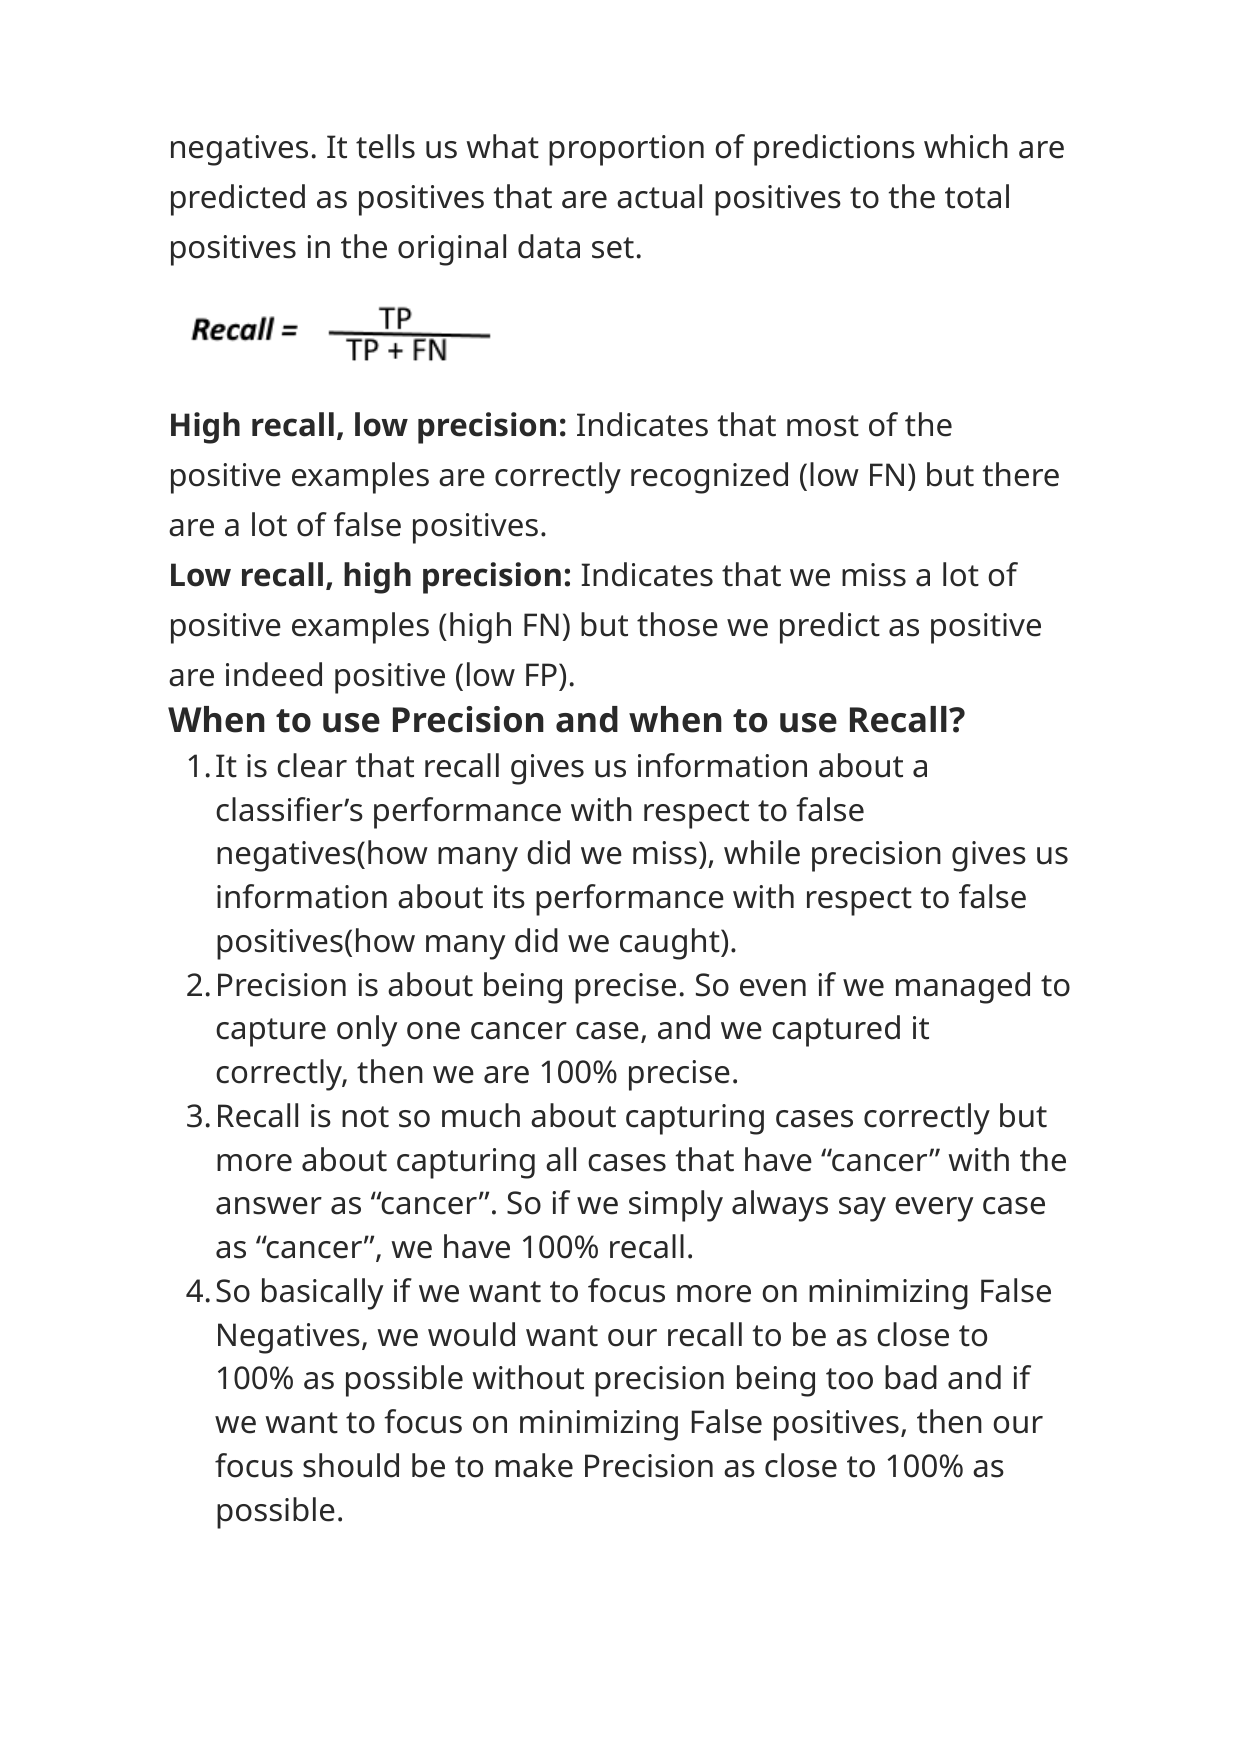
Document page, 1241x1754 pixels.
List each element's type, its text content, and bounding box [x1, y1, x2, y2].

picture [168, 268, 553, 392]
text High recall, low precision: Indicates that most of the positive examples are correctly recognized (low FN) but there are a lot of false positives. [168, 396, 1072, 546]
subtitle When to use Precision and when to use Recall? [168, 696, 1072, 743]
list Recall is not so much about capturing cases correctly but more about capturing all cases that have “cancer” with the answer as “cancer”. So if we simply always say every case as “cancer”, we have 100% recall. [215, 1093, 1072, 1268]
text Low recall, high precision: Indicates that we miss a lot of positive examples (high FN) but those we predict as positive are indeed positive (low FP). [168, 546, 1072, 696]
list It is clear that recall gives us information about a classifier’s performance with respect to false negatives(how many did we miss), while precision gives us information about its performance with respect to false positives(how many did we caught). [215, 743, 1072, 961]
text negatives. It tells us what proportion of predictions which are predicted as positives that are actual positives to the total positives in the original data set. [168, 118, 1072, 268]
list Precision is about being precise. So even if we managed to capture only one cancer case, and we captured it correctly, then we are 100% precise. [215, 961, 1072, 1093]
list So basically if we want to focus more on minimizing False Negatives, we would want our recall to be as close to 100% as possible without precision being too bad and if we want to focus on minimizing False positives, then our focus should be to make Precision as close to 100% as possible. [215, 1268, 1072, 1530]
